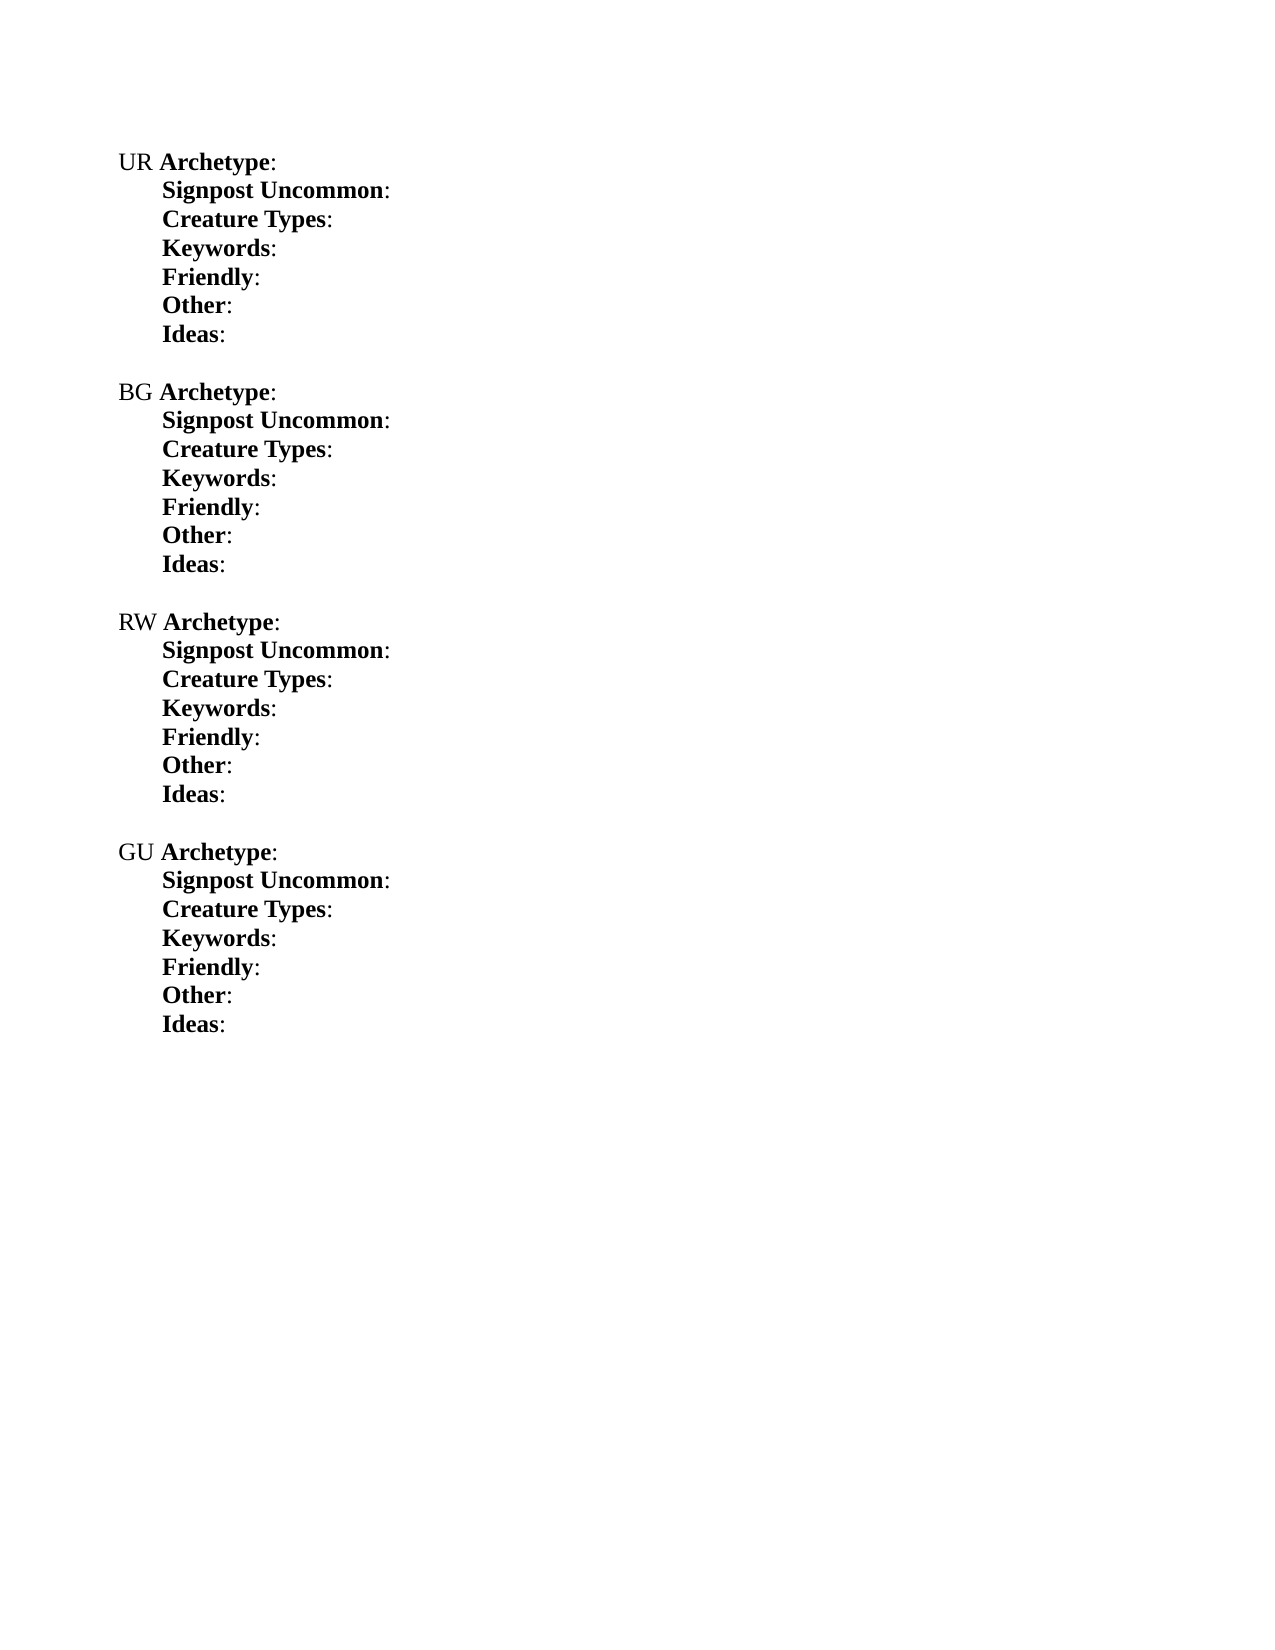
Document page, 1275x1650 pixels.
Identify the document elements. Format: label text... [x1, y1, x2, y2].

text Signpost Uncommon: [118, 176, 1157, 204]
text Friendly: [118, 492, 1157, 521]
text Keywords: [118, 233, 1157, 262]
text Other: [118, 291, 1157, 319]
text UR Archetype: [118, 147, 1157, 176]
text Signpost Uncommon: [118, 406, 1157, 434]
text RW Archetype: [118, 607, 1157, 636]
text Ideas: [118, 319, 1157, 348]
text Creature Types: [118, 664, 1157, 693]
text Keywords: [118, 923, 1157, 952]
text Keywords: [118, 463, 1157, 492]
text Friendly: [118, 722, 1157, 751]
text Signpost Uncommon: [118, 636, 1157, 664]
text Friendly: [118, 262, 1157, 291]
text Creature Types: [118, 434, 1157, 463]
text Ideas: [118, 779, 1157, 808]
text BG Archetype: [118, 377, 1157, 406]
text Friendly: [118, 952, 1157, 981]
text Ideas: [118, 549, 1157, 578]
text Creature Types: [118, 894, 1157, 923]
text Other: [118, 521, 1157, 549]
text Other: [118, 751, 1157, 779]
text Ideas: [118, 1009, 1157, 1038]
text Signpost Uncommon: [118, 866, 1157, 894]
text Keywords: [118, 693, 1157, 722]
text Other: [118, 981, 1157, 1009]
text Creature Types: [118, 204, 1157, 233]
text GU Archetype: [118, 837, 1157, 866]
